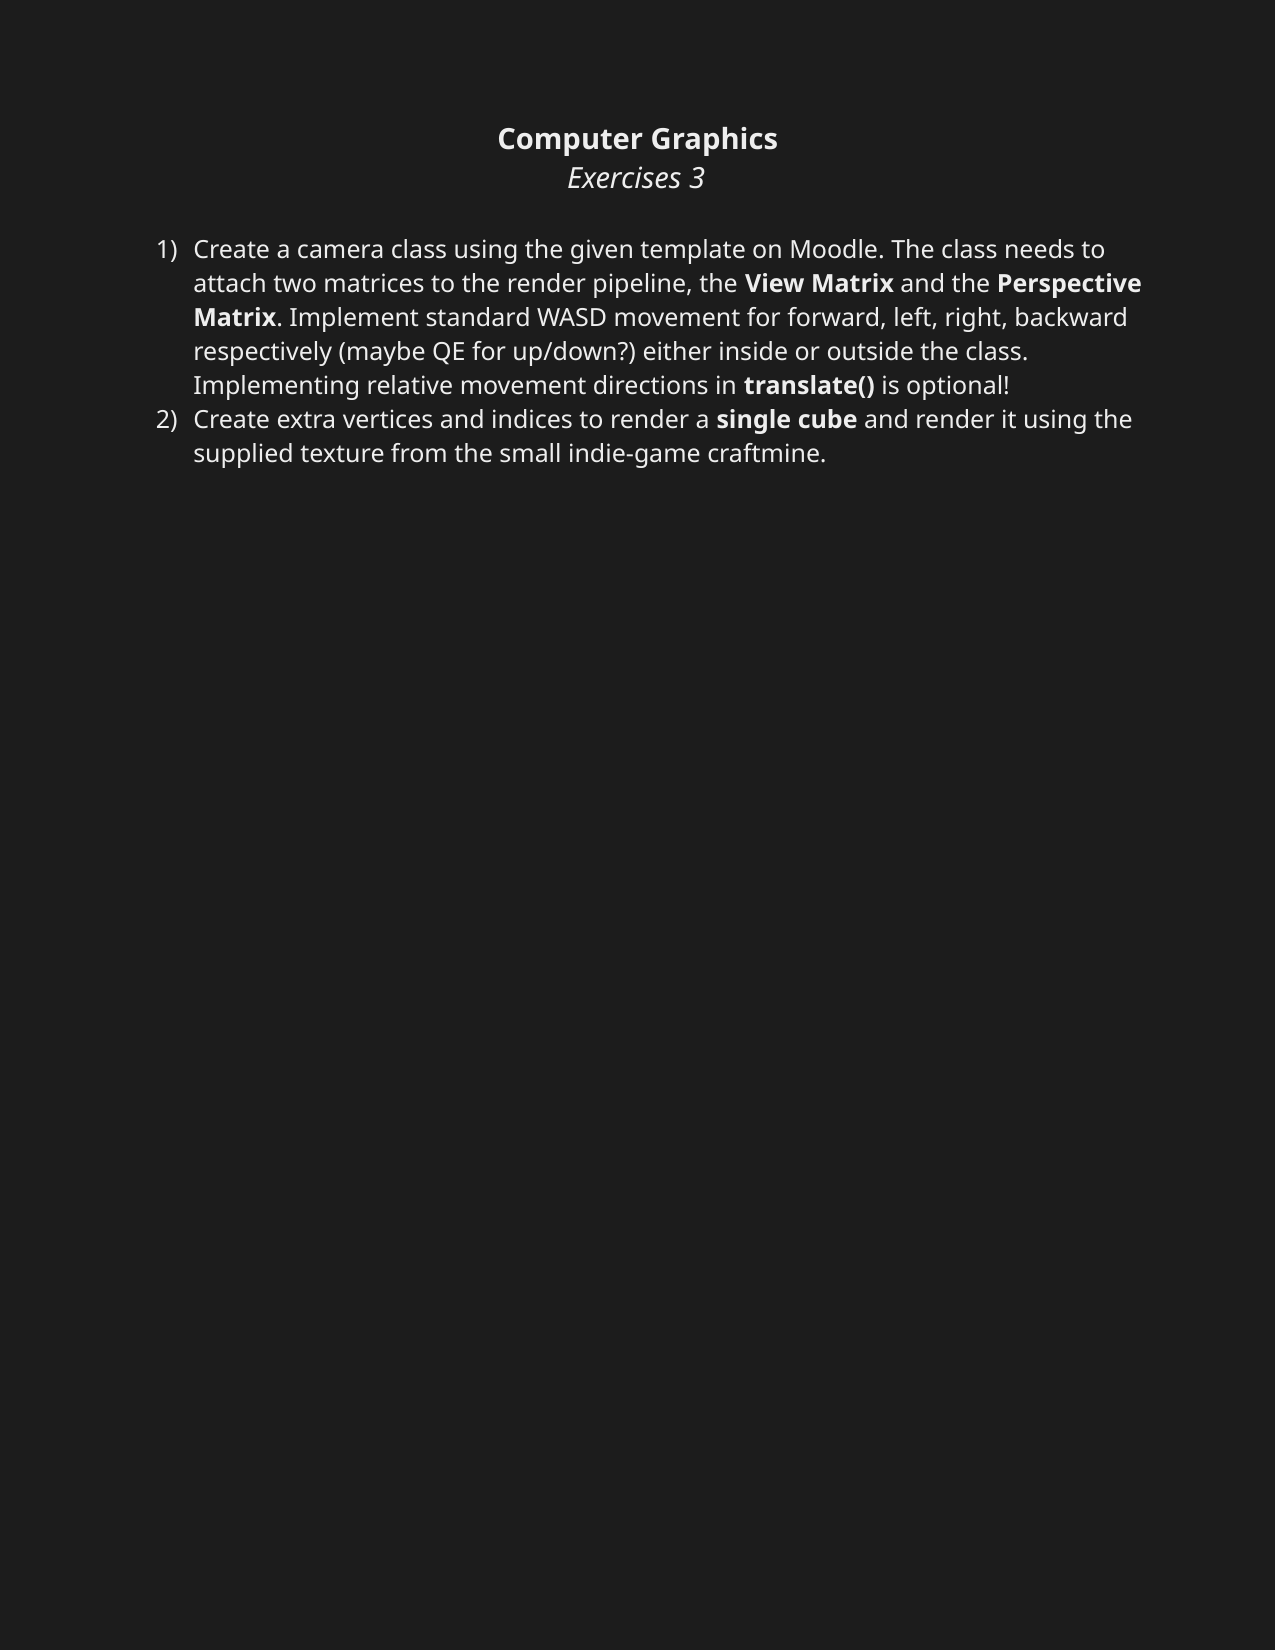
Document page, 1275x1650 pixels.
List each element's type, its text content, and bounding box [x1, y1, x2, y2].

text Computer Graphics [118, 118, 1157, 158]
list Create extra vertices and indices to render a single cube and render it using the supplied texture from the small indie-game craftmine. [156, 402, 1157, 470]
text Exercises 3 [118, 158, 1157, 197]
list Create a camera class using the given template on Moodle. The class needs to attach two matrices to the render pipeline, the View Matrix and the Perspective Matrix. Implement standard WASD movement for forward, left, right, backward respectively (maybe QE for up/down?) either inside or outside the class. Implementing relative movement directions in translate() is optional! [156, 232, 1157, 402]
